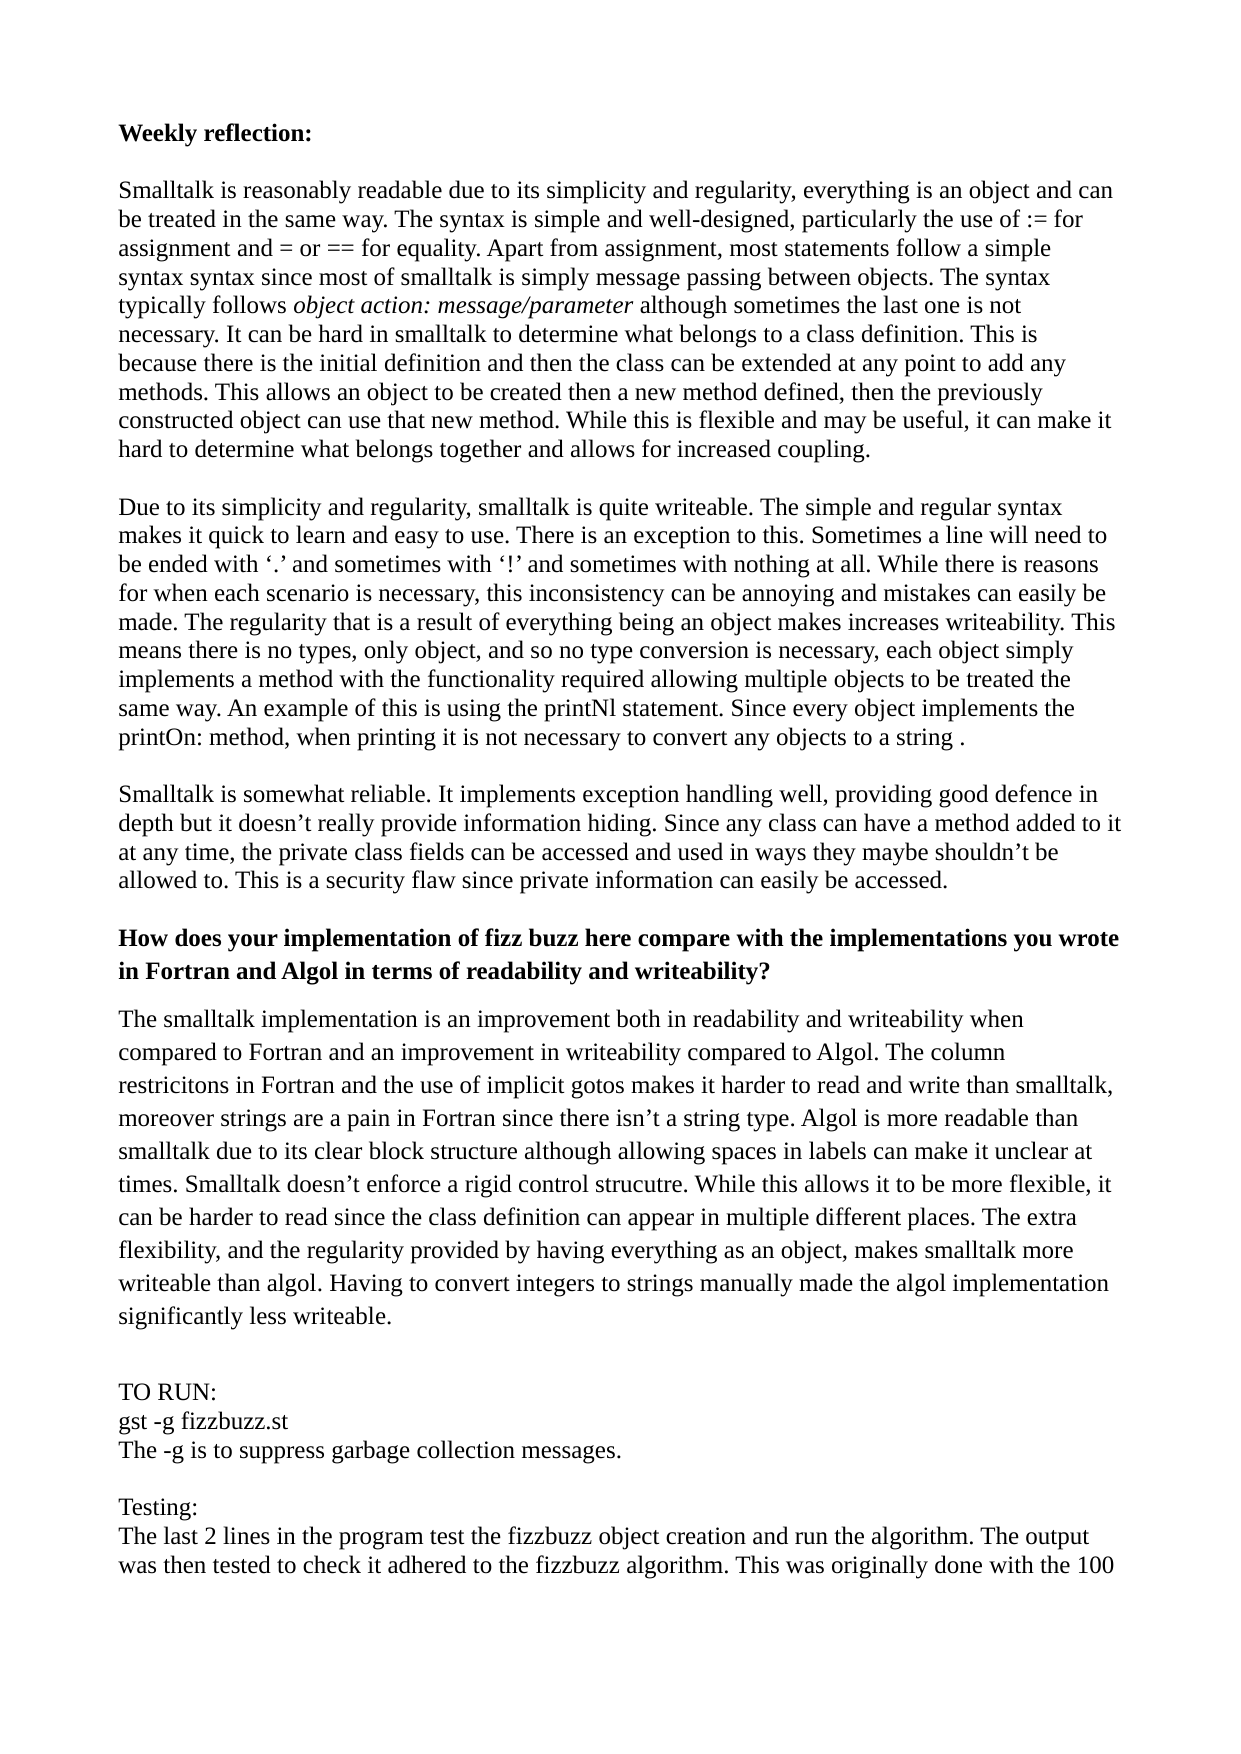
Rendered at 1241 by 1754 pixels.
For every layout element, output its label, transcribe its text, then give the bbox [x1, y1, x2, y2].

text Testing: [118, 1492, 1122, 1521]
text How does your implementation of fizz buzz here compare with the implementations you wrote in Fortran and Algol in terms of readability and writeability? [118, 923, 1122, 985]
text Weekly reflection: [118, 118, 1122, 147]
text Due to its simplicity and regularity, smalltalk is quite writeable. The simple and regular syntax makes it quick to learn and easy to use. There is an exception to this. Sometimes a line will need to be ended with ‘.’ and sometimes with ‘!’ and sometimes with nothing at all. While there is reasons for when each scenario is necessary, this inconsistency can be annoying and mistakes can easily be made. The regularity that is a result of everything being an object makes increases writeability. This means there is no types, only object, and so no type conversion is necessary, each object simply implements a method with the functionality required allowing multiple objects to be treated the same way. An example of this is using the printNl statement. Since every object implements the printOn: method, when printing it is not necessary to convert any objects to a string . [118, 492, 1122, 751]
text Smalltalk is reasonably readable due to its simplicity and regularity, everything is an object and can be treated in the same way. The syntax is simple and well-designed, particularly the use of := for assignment and = or == for equality. Apart from assignment, most statements follow a simple syntax syntax since most of smalltalk is simply message passing between objects. The syntax typically follows object action: message/parameter although sometimes the last one is not necessary. It can be hard in smalltalk to determine what belongs to a class definition. This is because there is the initial definition and then the class can be extended at any point to add any methods. This allows an object to be created then a new method defined, then the previously constructed object can use that new method. While this is flexible and may be useful, it can make it hard to determine what belongs together and allows for increased coupling. [118, 176, 1122, 463]
text Smalltalk is somewhat reliable. It implements exception handling well, providing good defence in depth but it doesn’t really provide information hiding. Since any class can have a method added to it at any time, the private class fields can be accessed and used in ways they maybe shouldn’t be allowed to. This is a security flaw since private information can easily be accessed. [118, 779, 1122, 894]
text The smalltalk implementation is an improvement both in readability and writeability when compared to Fortran and an improvement in writeability compared to Algol. The column restricitons in Fortran and the use of implicit gotos makes it harder to read and write than smalltalk, moreover strings are a pain in Fortran since there isn’t a string type. Algol is more readable than smalltalk due to its clear block structure although allowing spaces in labels can make it unclear at times. Smalltalk doesn’t enforce a rigid control strucutre. While this allows it to be more flexible, it can be harder to read since the class definition can appear in multiple different places. The extra flexibility, and the regularity provided by having everything as an object, makes smalltalk more writeable than algol. Having to convert integers to strings manually made the algol implementation significantly less writeable. [118, 1004, 1122, 1330]
text TO RUN: [118, 1377, 1122, 1406]
text The last 2 lines in the program test the fizzbuzz object creation and run the algorithm. The output was then tested to check it adhered to the fizzbuzz algorithm. This was originally done with the 100 [118, 1521, 1122, 1578]
text The -g is to suppress garbage collection messages. [118, 1435, 1122, 1463]
text gst -g fizzbuzz.st [118, 1406, 1122, 1435]
